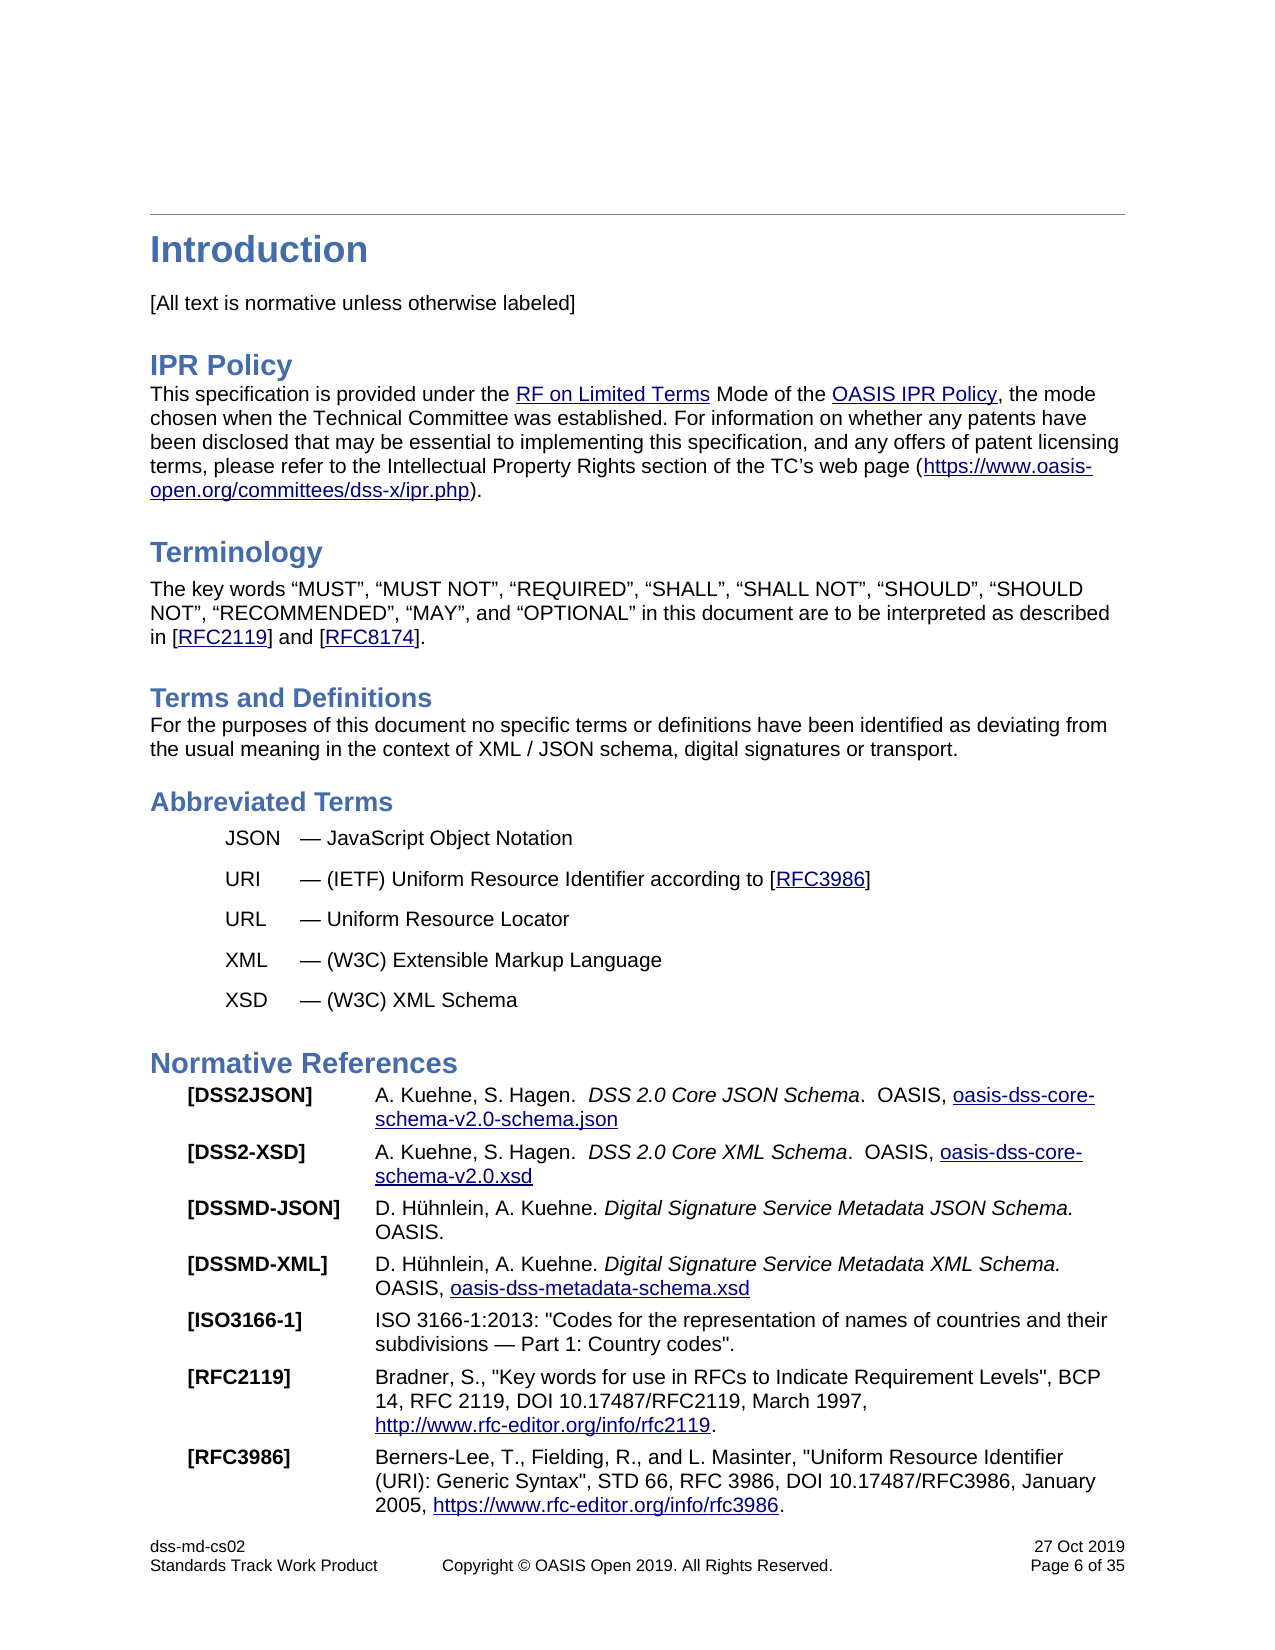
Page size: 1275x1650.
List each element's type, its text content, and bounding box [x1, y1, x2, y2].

text URI — (IETF) Uniform Resource Identifier according to [RFC3986] [225, 866, 1125, 890]
subtitle Terms and Definitions [150, 682, 1125, 713]
subtitle Introduction [150, 215, 1125, 270]
text [ISO3166-1] ISO 3166-1:2013: "Codes for the representation of names of countries and their subdivisions — Part 1: Country codes". [187, 1308, 1125, 1356]
text JSON — JavaScript Object Notation [225, 826, 1125, 850]
text The key words “MUST”, “MUST NOT”, “REQUIRED”, “SHALL”, “SHALL NOT”, “SHOULD”, “SHOULD NOT”, “RECOMMENDED”, “MAY”, and “OPTIONAL” in this document are to be interpreted as described in [RFC2119] and [RFC8174]. [150, 577, 1125, 649]
text [DSSMD-JSON] D. Hühnlein, A. Kuehne. Digital Signature Service Metadata JSON Schema. OASIS. [187, 1196, 1125, 1244]
text XSD — (W3C) XML Schema [225, 988, 1125, 1012]
text [DSS2-XSD] A. Kuehne, S. Hagen. DSS 2.0 Core XML Schema. OASIS, oasis-dss-core-schema-v2.0.xsd [187, 1139, 1125, 1187]
text For the purposes of this document no specific terms or definitions have been identified as deviating from the usual meaning in the context of XML / JSON schema, digital signatures or transport. [150, 713, 1125, 761]
subtitle Abbreviated Terms [150, 786, 1125, 817]
text [DSSMD-XML] D. Hühnlein, A. Kuehne. Digital Signature Service Metadata XML Schema. OASIS, oasis-dss-metadata-schema.xsd [187, 1252, 1125, 1300]
subtitle Normative References [150, 1046, 1125, 1079]
text [DSS2JSON] A. Kuehne, S. Hagen. DSS 2.0 Core JSON Schema. OASIS, oasis-dss-core-schema-v2.0-schema.json [187, 1083, 1125, 1131]
subtitle Terminology [150, 535, 1125, 568]
text [RFC2119] Bradner, S., "Key words for use in RFCs to Indicate Requirement Levels", BCP 14, RFC 2119, DOI 10.17487/RFC2119, March 1997, http://www.rfc-editor.org/info/rfc2119. [187, 1364, 1125, 1436]
text [RFC3986] Berners-Lee, T., Fielding, R., and L. Masinter, "Uniform Resource Identifier (URI): Generic Syntax", STD 66, RFC 3986, DOI 10.17487/RFC3986, January 2005, https://www.rfc-editor.org/info/rfc3986. [187, 1445, 1125, 1517]
text [All text is normative unless otherwise labeled] [150, 291, 1125, 315]
subtitle IPR Policy [150, 348, 1125, 382]
text This specification is provided under the RF on Limited Terms Mode of the OASIS IPR Policy, the mode chosen when the Technical Committee was established. For information on whether any patents have been disclosed that may be essential to implementing this specification, and any offers of patent licensing terms, please refer to the Intellectual Property Rights section of the TC’s web page (https://www.oasis-open.org/committees/dss-x/ipr.php). [150, 382, 1125, 502]
text XML — (W3C) Extensible Markup Language [225, 948, 1125, 972]
text URL — Uniform Resource Locator [225, 907, 1125, 931]
